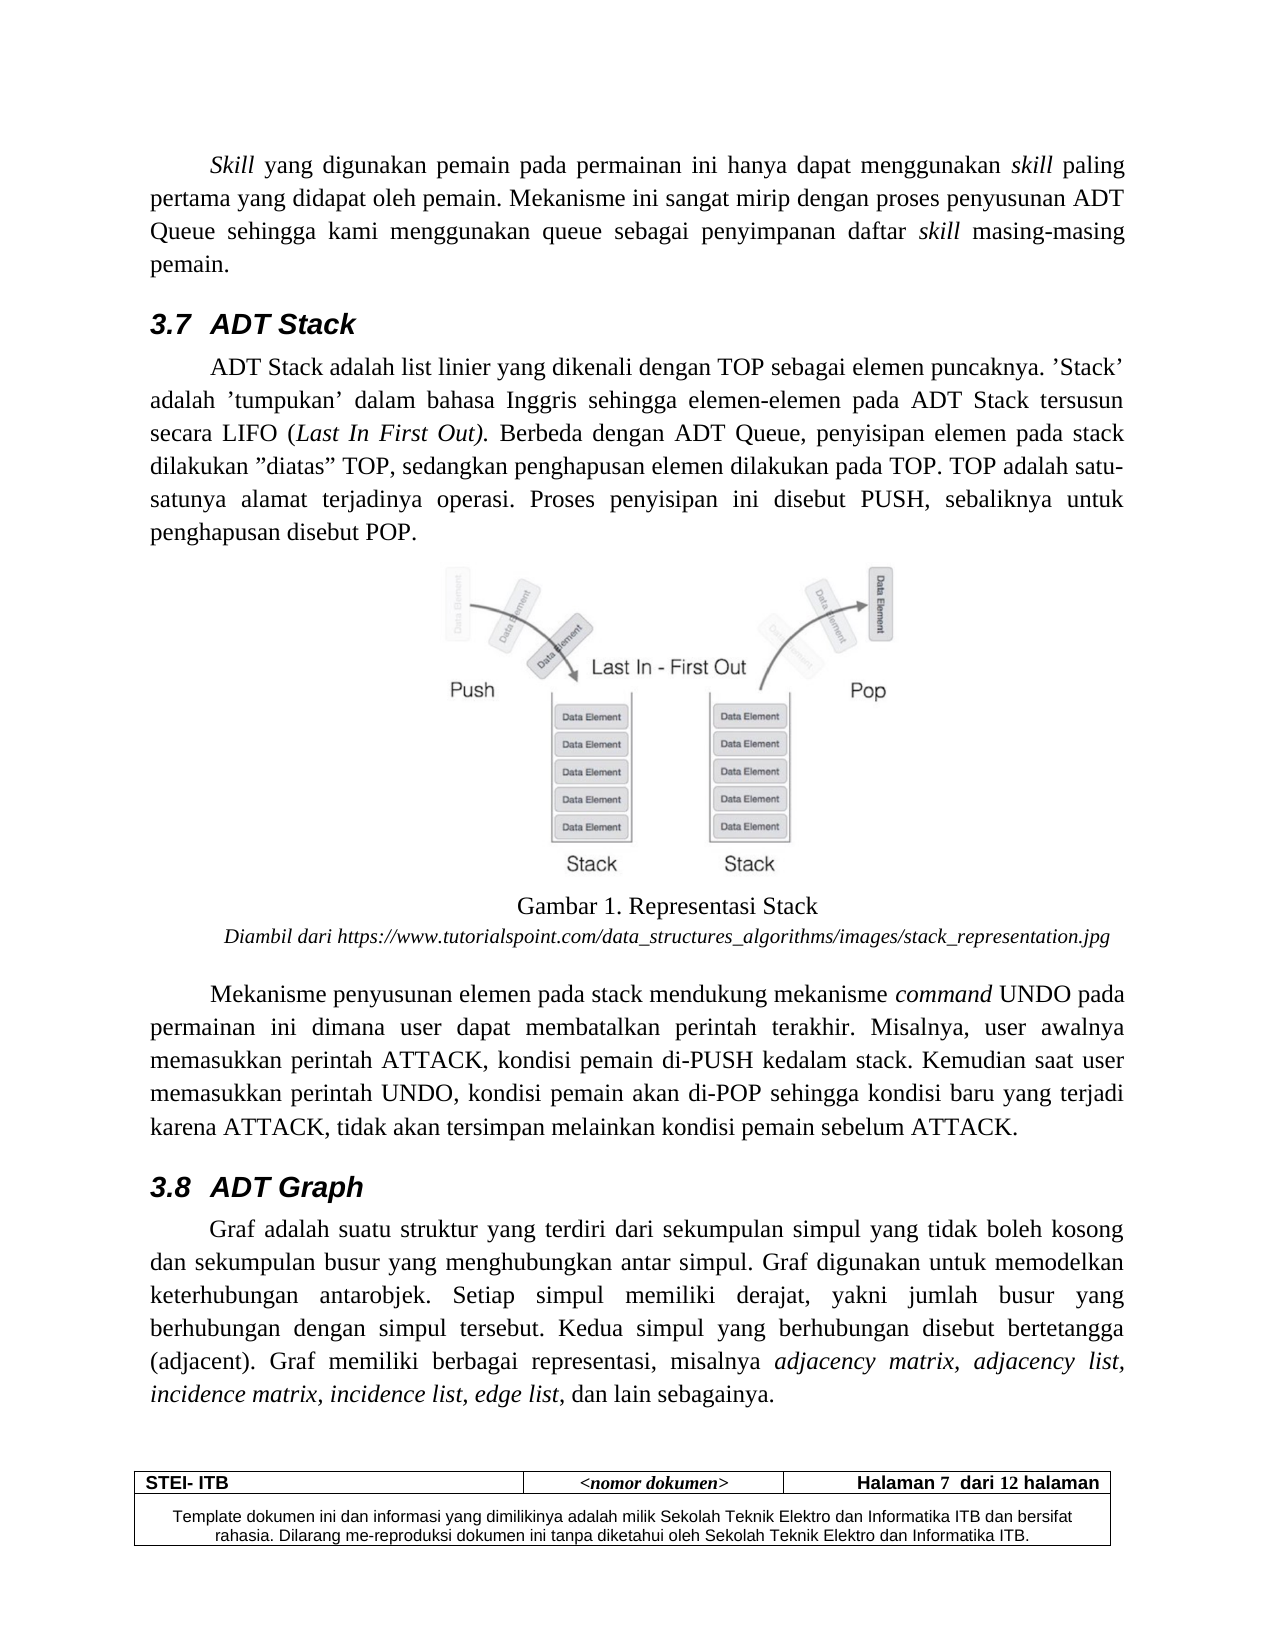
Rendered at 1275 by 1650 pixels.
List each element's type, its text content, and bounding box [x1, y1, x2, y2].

text Mekanisme penyusunan elemen pada stack mendukung mekanisme command UNDO pada permainan ini dimana user dapat membatalkan perintah terakhir. Misalnya, user awalnya memasukkan perintah ATTACK, kondisi pemain di-PUSH kedalam stack. Kemudian saat user memasukkan perintah UNDO, kondisi pemain akan di-POP sehingga kondisi baru yang terjadi karena ATTACK, tidak akan tersimpan melainkan kondisi pemain sebelum ATTACK. [150, 979, 1125, 1140]
text Diambil dari https://www.tutorialspoint.com/data_structures_algorithms/images/stack_representation.jpg [150, 924, 1125, 948]
picture [409, 550, 926, 887]
subtitle ADT Stack [150, 307, 1125, 341]
subtitle ADT Graph [150, 1169, 1125, 1203]
text Skill yang digunakan pemain pada permainan ini hanya dapat menggunakan skill paling pertama yang didapat oleh pemain. Mekanisme ini sangat mirip dengan proses penyusunan ADT Queue sehingga kami menggunakan queue sebagai penyimpanan daftar skill masing-masing pemain. [150, 150, 1125, 278]
text Graf adalah suatu struktur yang terdiri dari sekumpulan simpul yang tidak boleh kosong dan sekumpulan busur yang menghubungkan antar simpul. Graf digunakan untuk memodelkan keterhubungan antarobjek. Setiap simpul memiliki derajat, yakni jumlah busur yang berhubungan dengan simpul tersebut. Kedua simpul yang berhubungan disebut bertetangga (adjacent). Graf memiliki berbagai representasi, misalnya adjacency matrix, adjacency list, incidence matrix, incidence list, edge list, dan lain sebagainya. [150, 1214, 1125, 1408]
text ADT Stack adalah list linier yang dikenali dengan TOP sebagai elemen puncaknya. ’Stack’ adalah ’tumpukan’ dalam bahasa Inggris sehingga elemen-elemen pada ADT Stack tersusun secara LIFO (Last In First Out). Berbeda dengan ADT Queue, penyisipan elemen pada stack dilakukan ”diatas” TOP, sedangkan penghapusan elemen dilakukan pada TOP. TOP adalah satu-satunya alamat terjadinya operasi. Proses penyisipan ini disebut PUSH, sebaliknya untuk penghapusan disebut POP. [150, 352, 1125, 546]
text Gambar 1. Representasi Stack [150, 891, 1125, 920]
